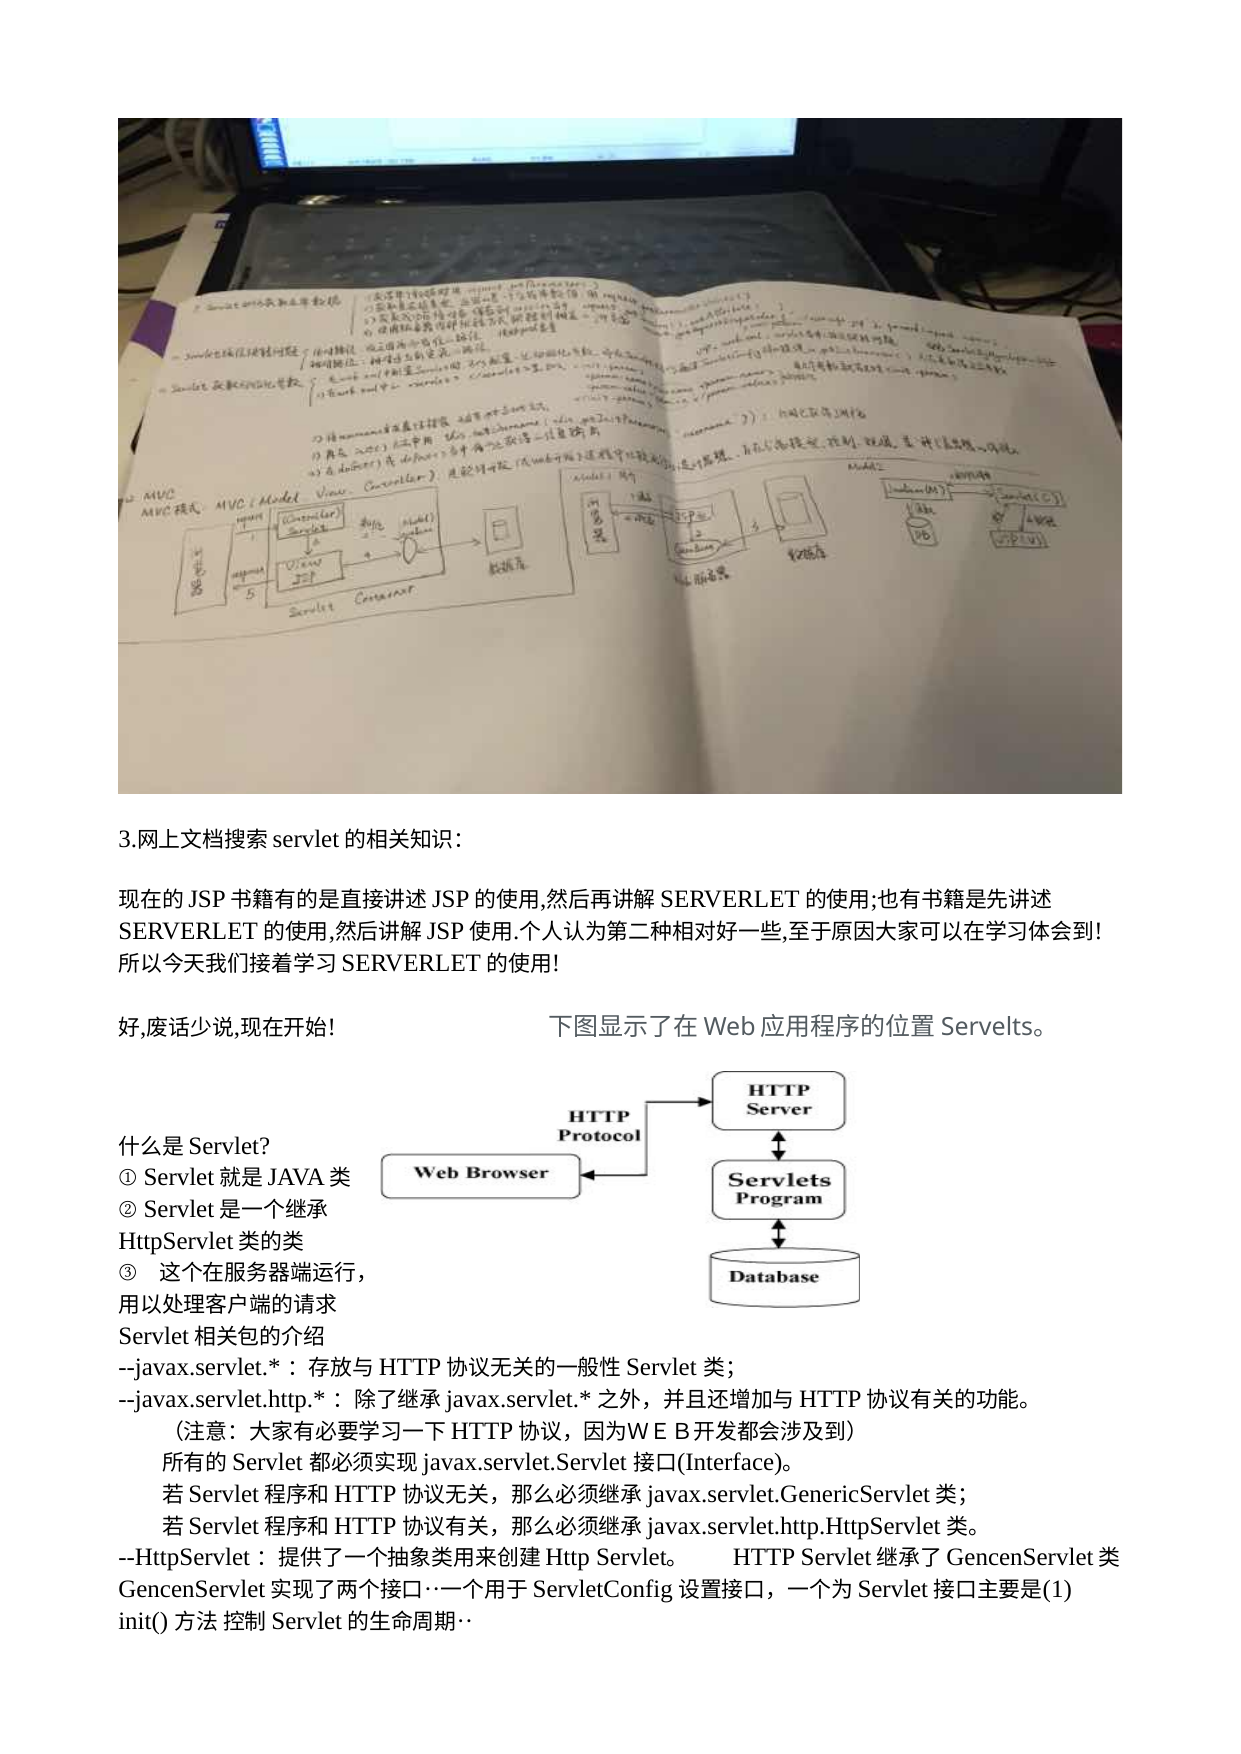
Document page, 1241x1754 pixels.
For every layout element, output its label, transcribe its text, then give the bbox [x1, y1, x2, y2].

text Servlet相关包的介绍 [118, 1319, 1122, 1350]
text [860, 1160, 1122, 1192]
text 若Servlet程序和HTTP 协议有关，那么必须继承javax.servlet.http.HttpServlet 类。 [118, 1509, 1122, 1540]
text --javax.servlet.http.* ：除了继承javax.servlet.* 之外，并且还增加与HTTP协议有关的功能。 [118, 1382, 1122, 1414]
text 若Servlet程序和HTTP 协议无关，那么必须继承javax.servlet.GenericServlet类； [118, 1477, 1122, 1509]
picture [118, 118, 1123, 794]
picture [380, 1071, 860, 1308]
text [860, 1192, 1122, 1255]
text ③ 这个在服务器端运行，用以处理客户端的请求 [118, 1255, 1122, 1319]
text ② Servlet是一个继承HttpServlet类的类 [118, 1192, 380, 1255]
text 现在的JSP书籍有的是直接讲述JSP的使用,然后再讲解SERVERLET的使用;也有书籍是先讲述SERVERLET的使用,然后讲解JSP使用.个人认为第二种相对好一些,至于原因大家可以在学习体会到!所以今天我们接着学习SERVERLET的使用! [118, 882, 1122, 977]
text --javax.servlet.* ：存放与HTTP 协议无关的一般性Servlet 类； [118, 1350, 1122, 1382]
text 所有的Servlet 都必须实现javax.servlet.Servlet 接口(Interface)。 [118, 1445, 1122, 1477]
text ① Servlet就是JAVA 类 [118, 1160, 380, 1192]
text （注意：大家有必要学习一下HTTP协议，因为ＷＥＢ开发都会涉及到） [118, 1414, 1122, 1445]
text [860, 1129, 1122, 1160]
text 什么是Servlet? [118, 1129, 380, 1160]
text 3.网上文档搜索servlet的相关知识： [118, 822, 1122, 854]
text 好,废话少说,现在开始! 下图显示了在Web应用程序的位置Servelts。 [118, 1006, 1122, 1042]
text --HttpServlet ：提供了一个抽象类用来创建Http Servlet。 HTTP Servlet继承了GencenServlet类 GencenServlet实现了两个接口··一个用于 ServletConfig设置接口，一个为Servlet接口主要是(1) init() 方法 控制Servlet的生命周期·· [118, 1540, 1122, 1635]
